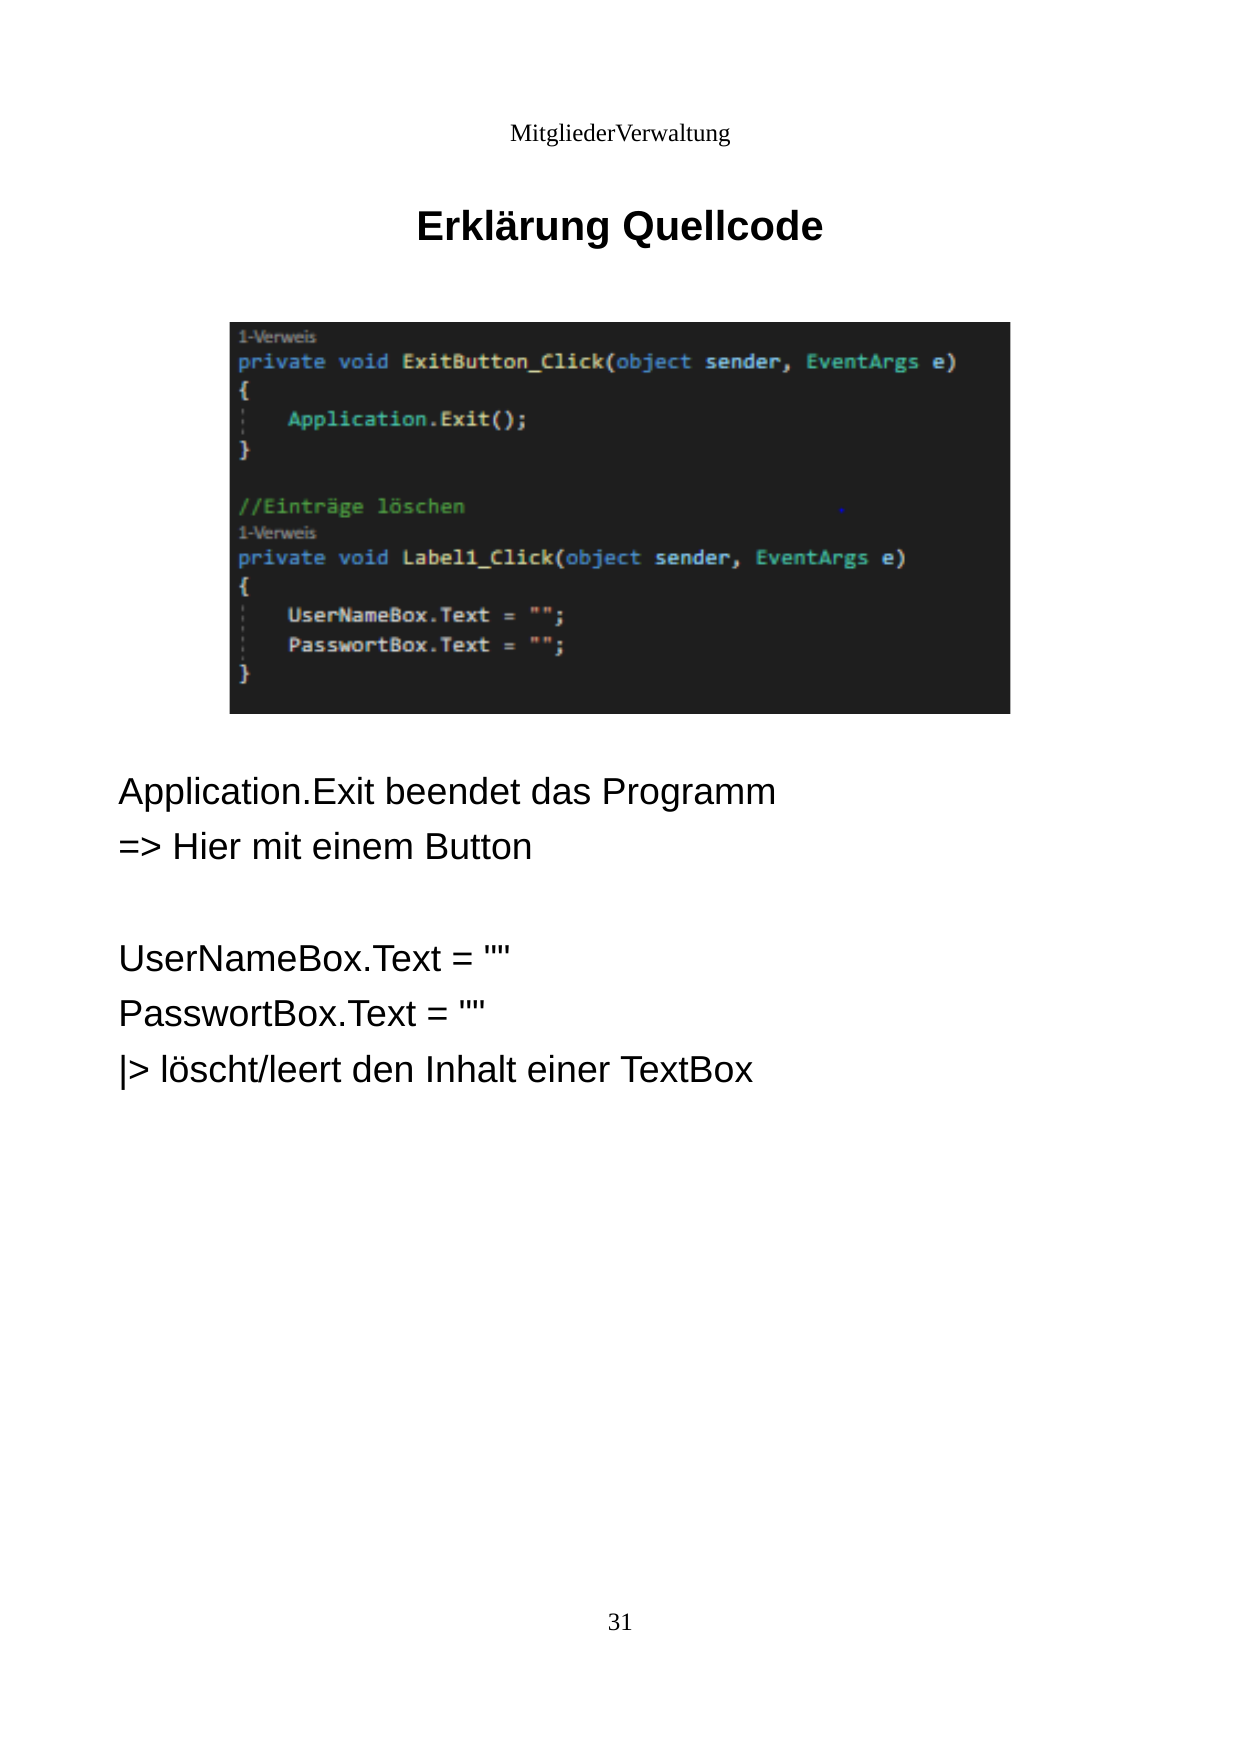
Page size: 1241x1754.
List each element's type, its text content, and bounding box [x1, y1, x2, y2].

text => Hier mit einem Button [118, 824, 1122, 868]
subtitle Erklärung Quellcode [118, 201, 1122, 249]
text PasswortBox.Text = "" [118, 991, 1122, 1034]
text Application.Exit beendet das Programm [118, 769, 1122, 812]
text UserNameBox.Text = "" [118, 936, 1122, 979]
picture [229, 322, 1011, 714]
text |> löscht/leert den Inhalt einer TextBox [118, 1047, 1122, 1090]
